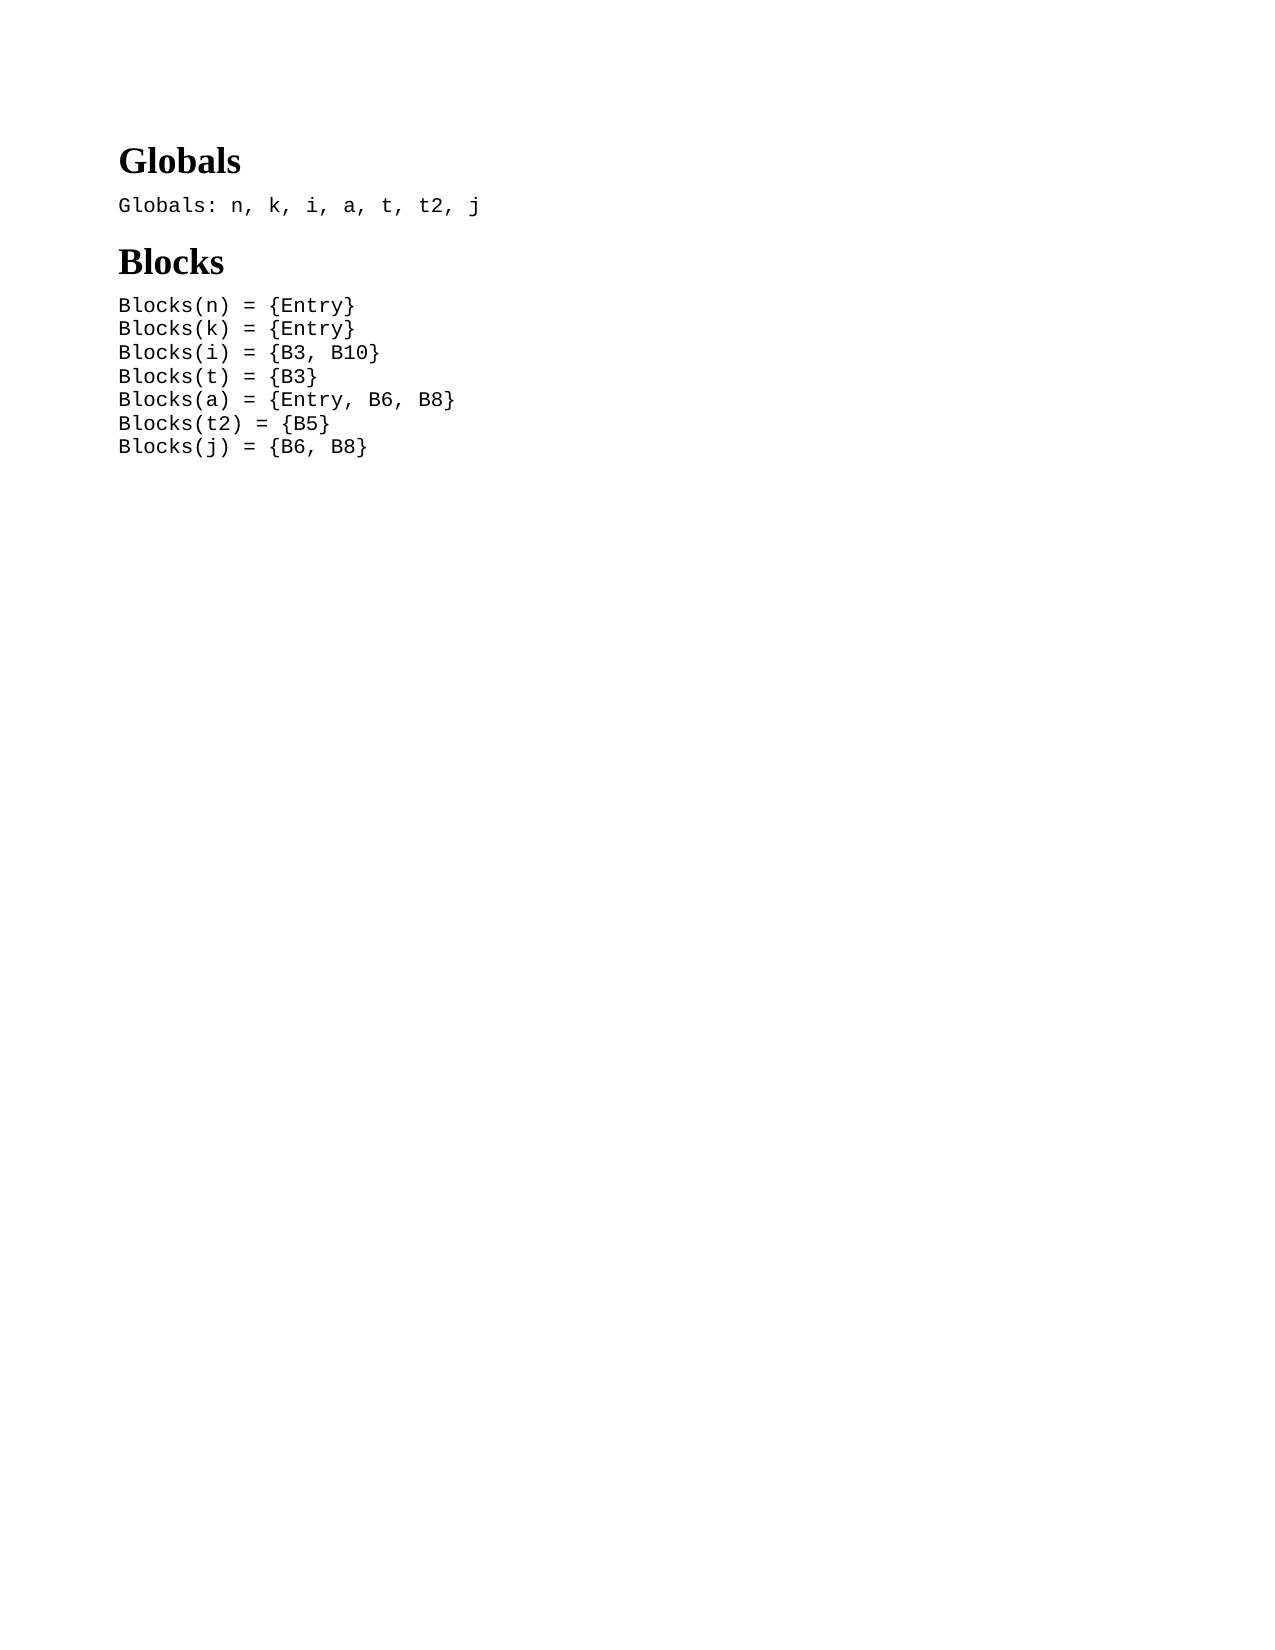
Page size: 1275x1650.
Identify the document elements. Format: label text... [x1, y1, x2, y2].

text Blocks(t2) = {B5} [118, 413, 1157, 437]
text Blocks(i) = {B3, B10} [118, 342, 1157, 366]
subtitle Blocks [118, 239, 1157, 282]
text Blocks(n) = {Entry} [118, 295, 1157, 318]
subtitle Globals [118, 139, 1157, 182]
text Blocks(a) = {Entry, B6, B8} [118, 389, 1157, 413]
text Blocks(k) = {Entry} [118, 318, 1157, 342]
text Blocks(t) = {B3} [118, 366, 1157, 389]
text Globals: n, k, i, a, t, t2, j [118, 194, 1157, 218]
text Blocks(j) = {B6, B8} [118, 437, 1157, 460]
